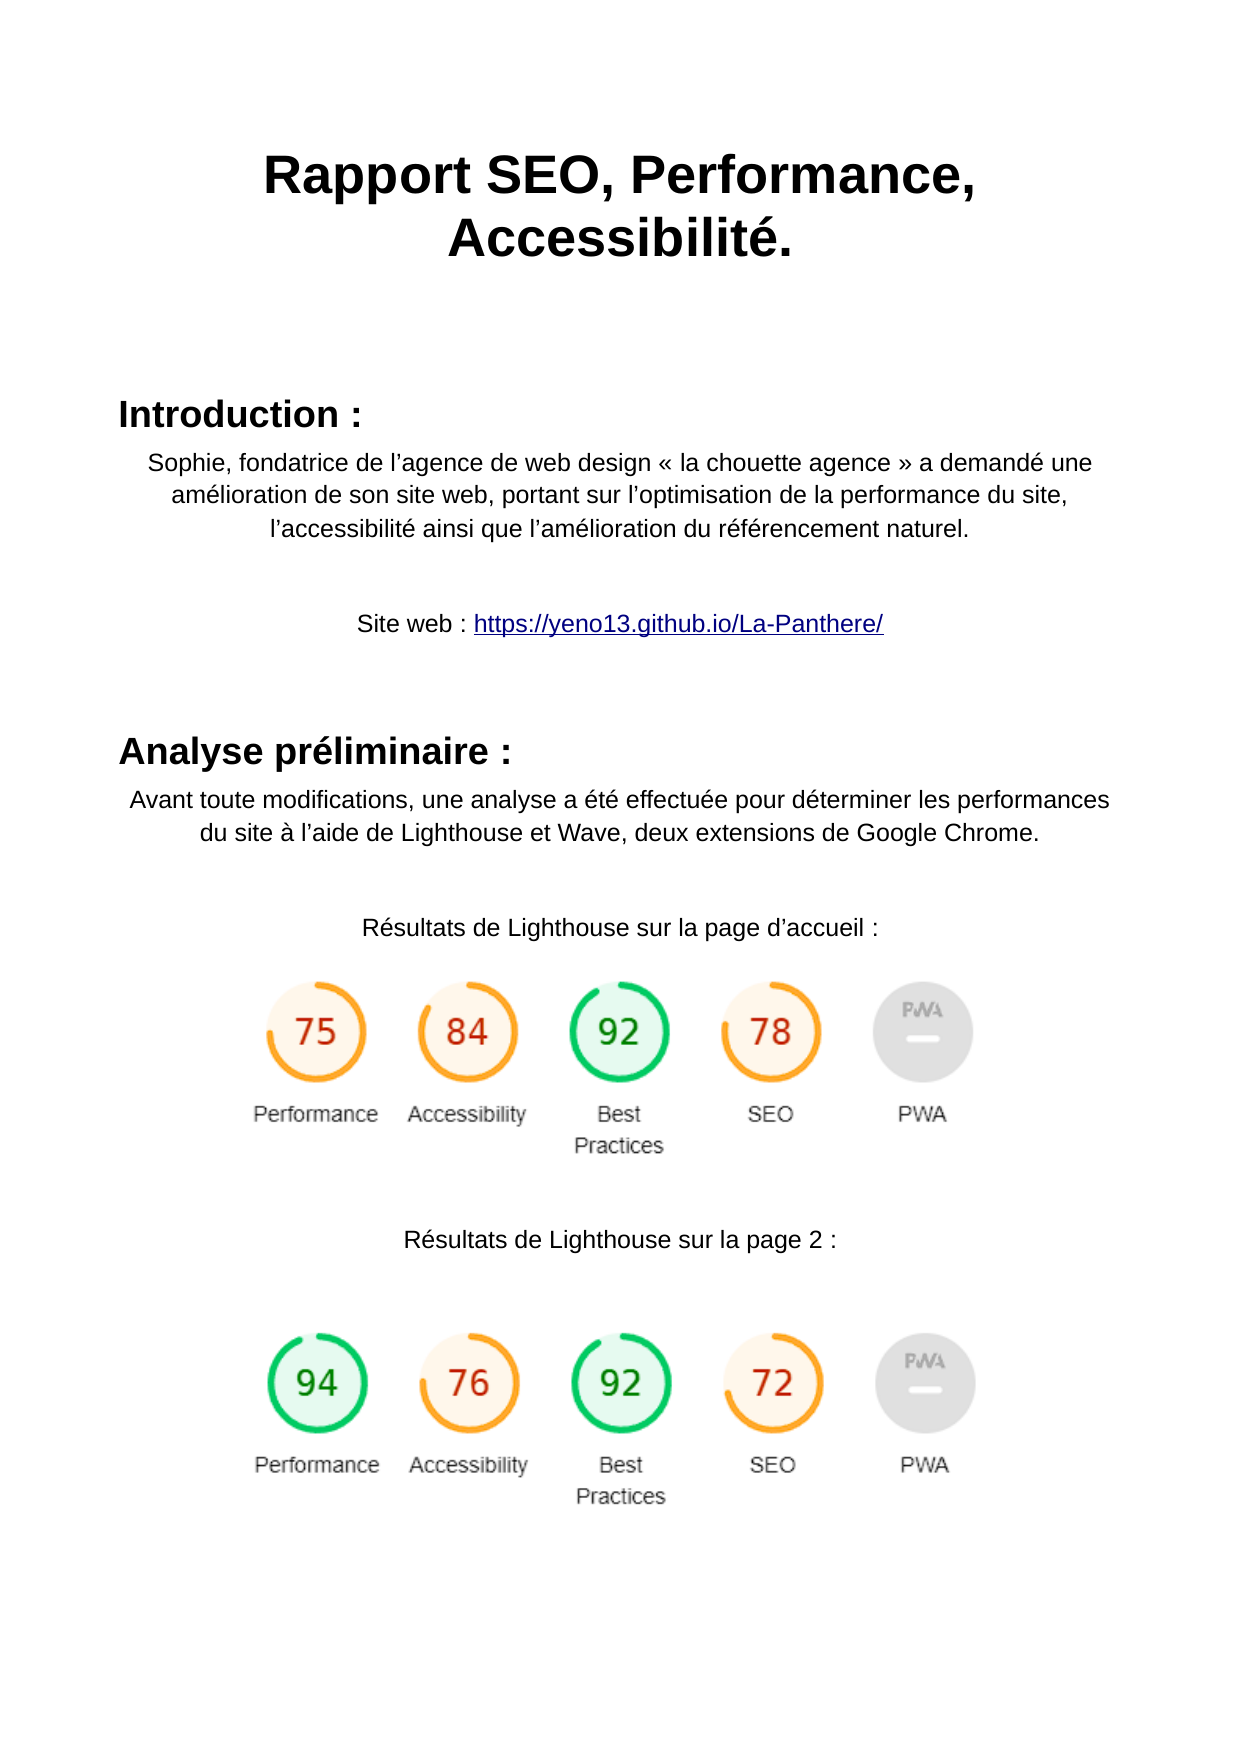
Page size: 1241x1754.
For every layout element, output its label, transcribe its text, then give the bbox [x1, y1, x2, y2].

text Résultats de Lighthouse sur la page d’accueil : [118, 913, 1122, 942]
subtitle Analyse préliminaire : [118, 729, 1122, 773]
text Résultats de Lighthouse sur la page 2 : [118, 1225, 1122, 1254]
text Sophie, fondatrice de l’agence de web design « la chouette agence » a demandé une amélioration de son site web, portant sur l’optimisation de la performance du site, l’accessibilité ainsi que l’amélioration du référencement naturel. [118, 447, 1122, 542]
picture [226, 961, 1014, 1174]
subtitle Introduction : [118, 391, 1122, 435]
text Avant toute modifications, une analyse a été effectuée pour déterminer les performances du site à l’aide de Lighthouse et Wave, deux extensions de Google Chrome. [118, 785, 1122, 847]
text Site web : https://yeno13.github.io/La-Panthere/ [118, 609, 1122, 637]
picture [200, 1313, 1025, 1534]
title Rapport SEO, Performance, Accessibilité. [118, 143, 1122, 268]
